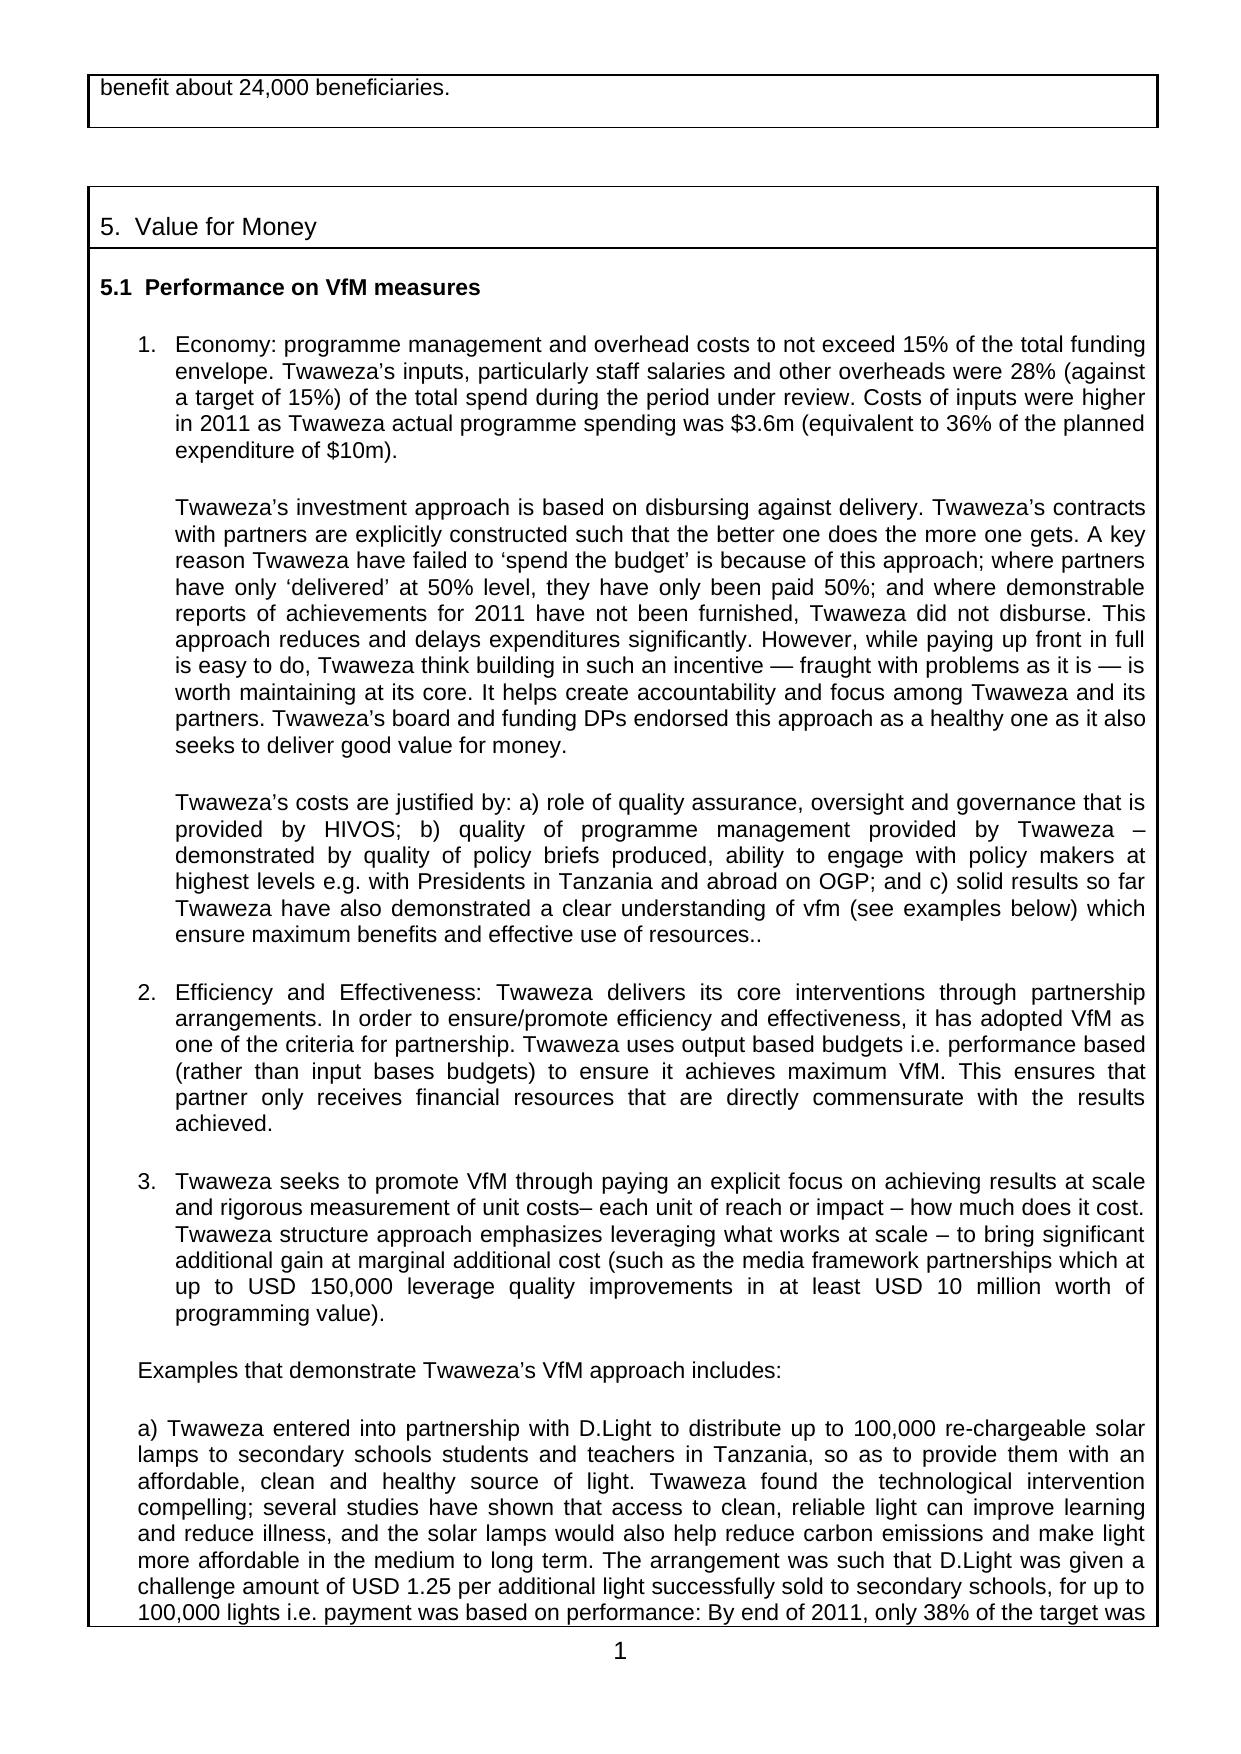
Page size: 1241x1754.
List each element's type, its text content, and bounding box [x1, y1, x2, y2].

table_cell benefit about 24,000 beneficiaries. [90, 76, 1156, 127]
table_header 5. Value for Money [90, 187, 1156, 247]
table_cell 5.1 Performance on VfM measures Economy: programme management and overhead costs to not exceed 15% of the total funding envelope. Twaweza’s inputs, particularly staff salaries and other overheads were 28% (against a target of 15%) of the total spend during the period under review. Costs of inputs were higher in 2011 as Twaweza actual programme spending was $3.6m (equivalent to 36% of the planned expenditure of $10m). Twaweza’s investment approach is based on disbursing against delivery. Twaweza’s contracts with partners are explicitly constructed such that the better one does the more one gets. A key reason Twaweza have failed to ‘spend the budget’ is because of this approach; where partners have only ‘delivered’ at 50% level, they have only been paid 50%; and where demonstrable reports of achievements for 2011 have not been furnished, Twaweza did not disburse. This approach reduces and delays expenditures significantly. However, while paying up front in full is easy to do, Twaweza think building in such an incentive — fraught with problems as it is — is worth maintaining at its core. It helps create accountability and focus among Twaweza and its partners. Twaweza’s board and funding DPs endorsed this approach as a healthy one as it also seeks to deliver good value for money. Twaweza’s costs are justified by: a) role of quality assurance, oversight and governance that is provided by HIVOS; b) quality of programme management provided by Twaweza – demonstrated by quality of policy briefs produced, ability to engage with policy makers at highest levels e.g. with Presidents in Tanzania and abroad on OGP; and c) solid results so far Twaweza have also demonstrated a clear understanding of vfm (see examples below) which ensure maximum benefits and effective use of resources.. Efficiency and Effectiveness: Twaweza delivers its core interventions through partnership arrangements. In order to ensure/promote efficiency and effectiveness, it has adopted VfM as one of the criteria for partnership. Twaweza uses output based budgets i.e. performance based (rather than input bases budgets) to ensure it achieves maximum VfM. This ensures that partner only receives financial resources that are directly commensurate with the results achieved. Twaweza seeks to promote VfM through paying an explicit focus on achieving results at scale and rigorous measurement of unit costs– each unit of reach or impact – how much does it cost. Twaweza structure approach emphasizes leveraging what works at scale – to bring significant additional gain at marginal additional cost (such as the media framework partnerships which at up to USD 150,000 leverage quality improvements in at least USD 10 million worth of programming value). Examples that demonstrate Twaweza’s VfM approach includes: a) Twaweza entered into partnership with D.Light to distribute up to 100,000 re-chargeable solar lamps to secondary schools students and teachers in Tanzania, so as to provide them with an affordable, clean and healthy source of light. Twaweza found the technological intervention compelling; several studies have shown that access to clean, reliable light can improve learning and reduce illness, and the solar lamps would also help reduce carbon emissions and make light more affordable in the medium to long term. The arrangement was such that D.Light was given a challenge amount of USD 1.25 per additional light successfully sold to secondary schools, for up to 100,000 lights i.e. payment was based on performance: By end of 2011, only 38% of the target was [90, 249, 1156, 1626]
